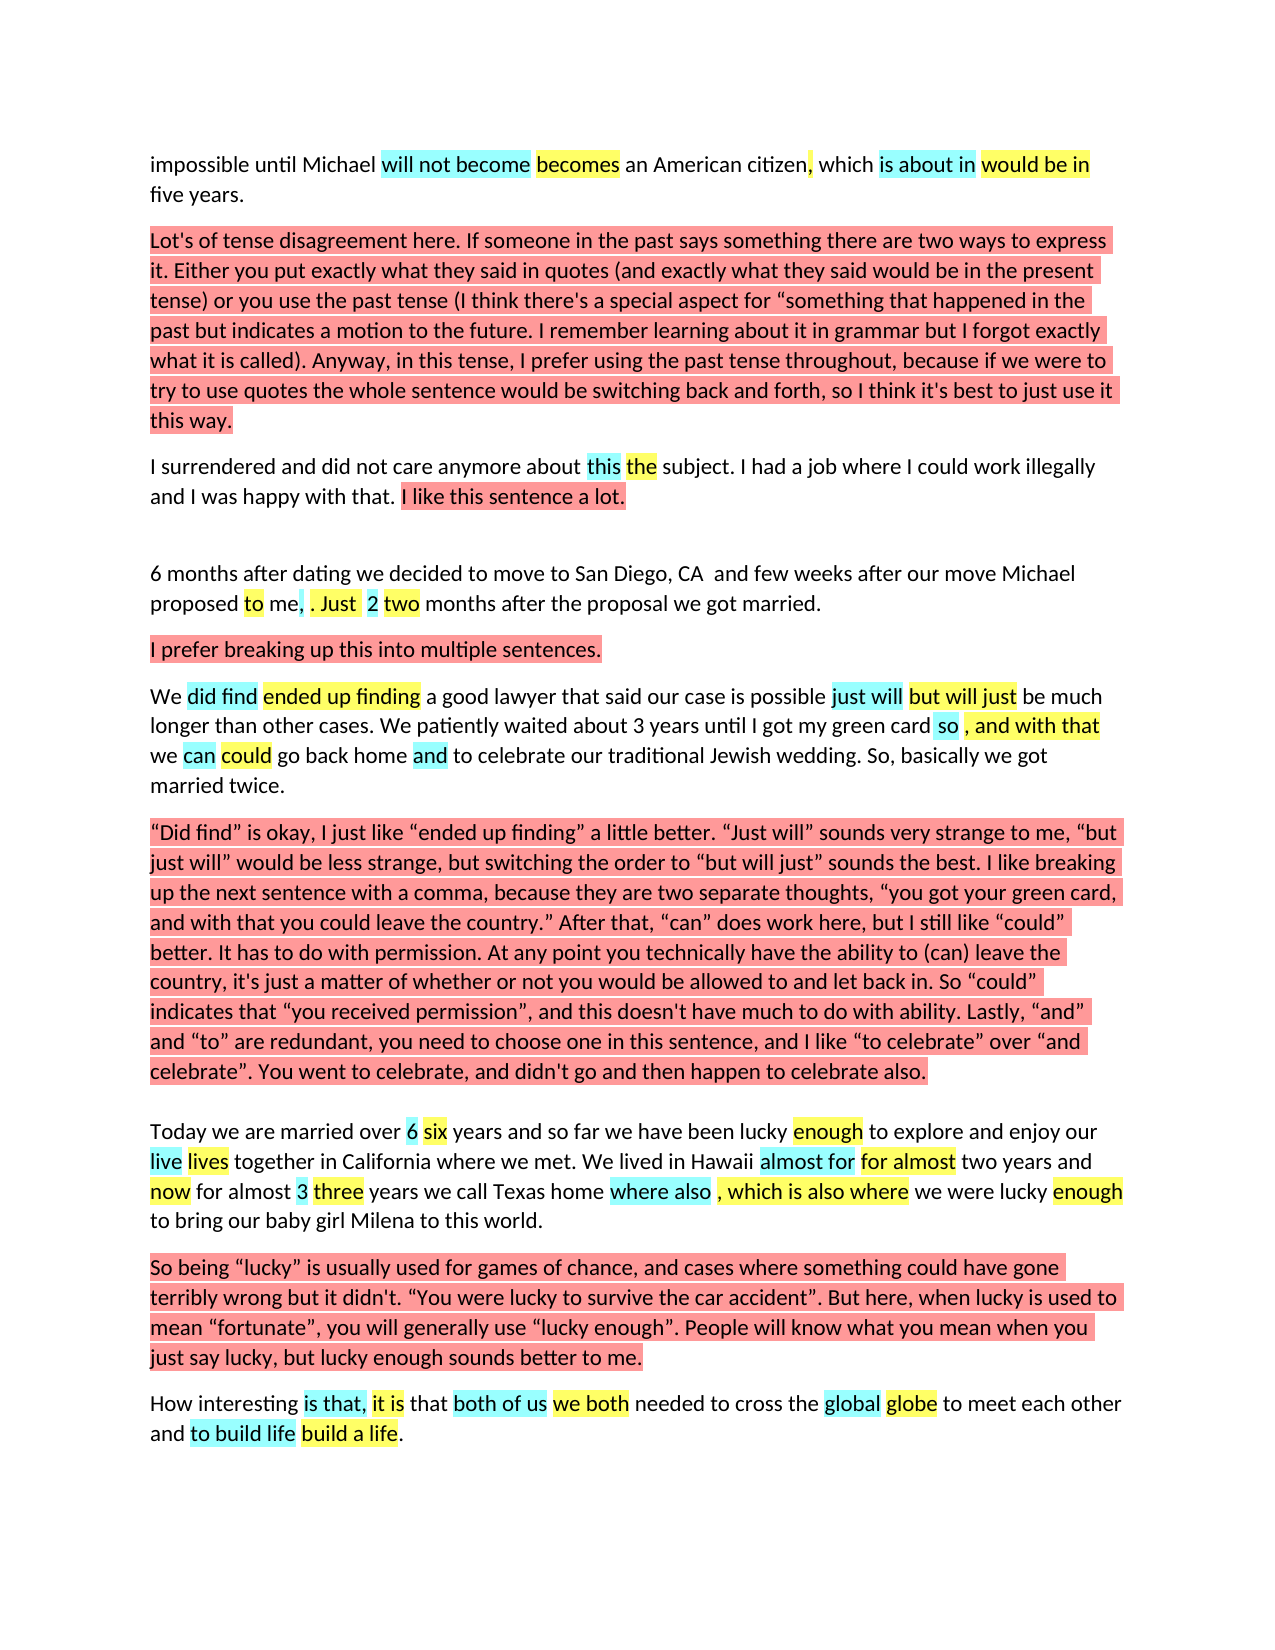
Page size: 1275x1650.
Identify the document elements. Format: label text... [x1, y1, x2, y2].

text I prefer breaking up this into multiple sentences. [150, 635, 1125, 663]
text So being “lucky” is usually used for games of chance, and cases where something could have gone terribly wrong but it didn't. “You were lucky to survive the car accident”. But here, when lucky is used to mean “fortunate”, you will generally use “lucky enough”. People will know what you mean when you just say lucky, but lucky enough sounds better to me. [150, 1253, 1125, 1371]
text I surrendered and did not care anymore about this the subject. I had a job where I could work illegally and I was happy with that. I like this sentence a lot. [150, 452, 1125, 540]
text We did find ended up finding a good lawyer that said our case is possible just will but will just be much longer than other cases. We patiently waited about 3 years until I got my green card so , and with that we can could go back home and to celebrate our traditional Jewish wedding. So, basically we got married twice. [150, 682, 1125, 799]
text Lot's of tense disagreement here. If someone in the past says something there are two ways to express it. Either you put exactly what they said in quotes (and exactly what they said would be in the present tense) or you use the past tense (I think there's a special aspect for “something that happened in the past but indicates a motion to the future. I remember learning about it in grammar but I forgot exactly what it is called). Anyway, in this tense, I prefer using the past tense throughout, because if we were to try to use quotes the whole sentence would be switching back and forth, so I think it's best to just use it this way. [150, 226, 1125, 434]
text How interesting is that, it is that both of us we both needed to cross the global globe to meet each other and to build life build a life. [150, 1389, 1125, 1447]
text impossible until Michael will not become becomes an American citizen, which is about in would be in five years. [150, 150, 1125, 208]
text 6 months after dating we decided to move to San Diego, CA and few weeks after our move Michael proposed to me, . Just 2 two months after the proposal we got married. [150, 559, 1125, 617]
text “Did find” is okay, I just like “ended up finding” a little better. “Just will” sounds very strange to me, “but just will” would be less strange, but switching the order to “but will just” sounds the best. I like breaking up the next sentence with a comma, because they are two separate thoughts, “you got your green card, and with that you could leave the country.” After that, “can” does work here, but I still like “could” better. It has to do with permission. At any point you technically have the ability to (can) leave the country, it's just a matter of whether or not you would be allowed to and let back in. So “could” indicates that “you received permission”, and this doesn't have much to do with ability. Lastly, “and” and “to” are redundant, you need to choose one in this sentence, and I like “to celebrate” over “and celebrate”. You went to celebrate, and didn't go and then happen to celebrate also. Today we are married over 6 six years and so far we have been lucky enough to explore and enjoy our live lives together in California where we met. We lived in Hawaii almost for for almost two years and now for almost 3 three years we call Texas home where also , which is also where we were lucky enough to bring our baby girl Milena to this world. [150, 818, 1125, 1235]
